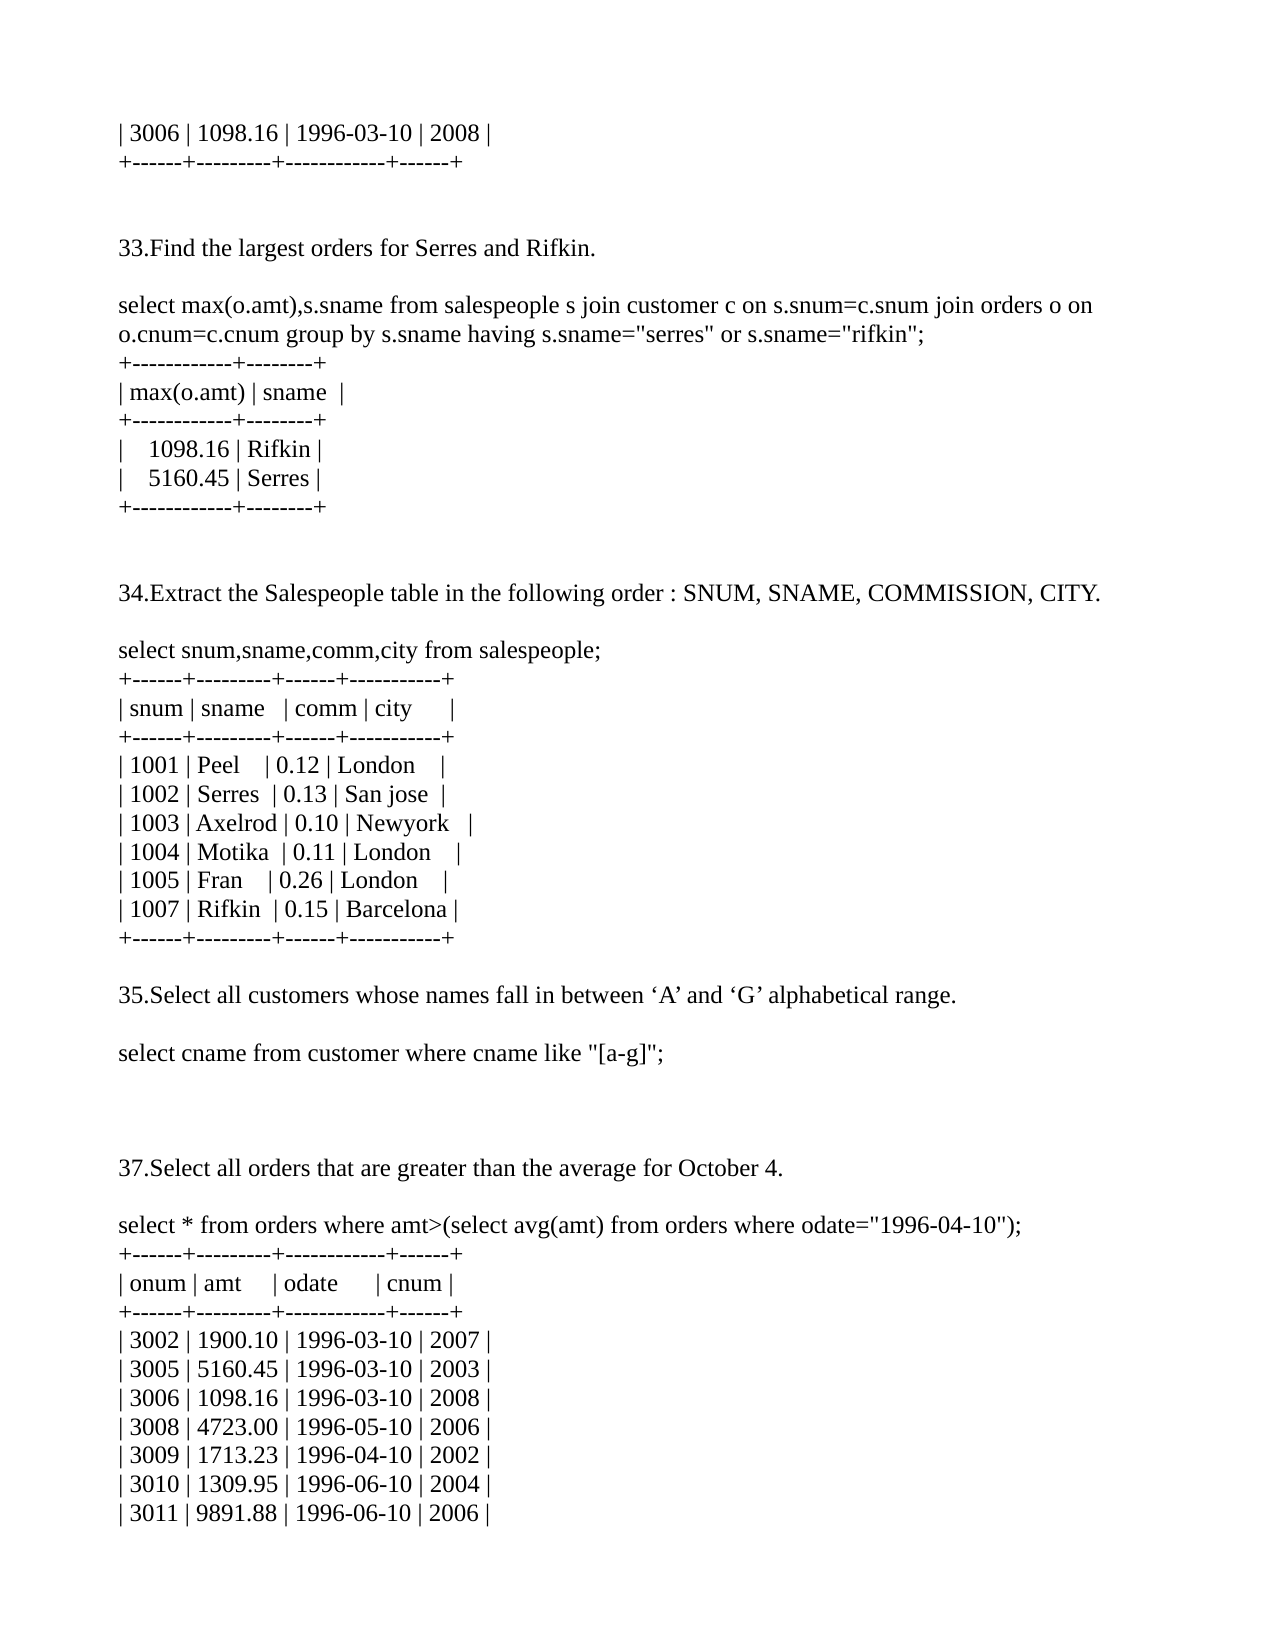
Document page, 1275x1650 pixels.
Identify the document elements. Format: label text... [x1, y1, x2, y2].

text | 3005 | 5160.45 | 1996-03-10 | 2003 | [118, 1354, 1157, 1383]
text select * from orders where amt>(select avg(amt) from orders where odate="1996-04-10"); [118, 1211, 1157, 1239]
text | 3002 | 1900.10 | 1996-03-10 | 2007 | [118, 1326, 1157, 1354]
text | 1007 | Rifkin | 0.15 | Barcelona | [118, 894, 1157, 923]
text +------+---------+------+-----------+ [118, 722, 1157, 751]
text | 1003 | Axelrod | 0.10 | Newyork | [118, 808, 1157, 837]
text | 1004 | Motika | 0.11 | London | [118, 837, 1157, 866]
text +------+---------+------------+------+ [118, 1297, 1157, 1326]
text | 1098.16 | Rifkin | [118, 434, 1157, 463]
text | onum | amt | odate | cnum | [118, 1268, 1157, 1297]
text select snum,sname,comm,city from salespeople; [118, 636, 1157, 664]
text | 1002 | Serres | 0.13 | San jose | [118, 779, 1157, 808]
text | 3008 | 4723.00 | 1996-05-10 | 2006 | [118, 1412, 1157, 1441]
text select cname from customer where cname like "[a-g]"; [118, 1038, 1157, 1067]
text | 3010 | 1309.95 | 1996-06-10 | 2004 | [118, 1469, 1157, 1498]
text +------------+--------+ [118, 348, 1157, 377]
text +------------+--------+ [118, 492, 1157, 521]
text | max(o.amt) | sname | [118, 377, 1157, 406]
text 35.Select all customers whose names fall in between ‘A’ and ‘G’ alphabetical range. [118, 981, 1157, 1009]
text +------+---------+------+-----------+ [118, 664, 1157, 693]
text | 3011 | 9891.88 | 1996-06-10 | 2006 | [118, 1498, 1157, 1527]
text +------+---------+------------+------+ [118, 1239, 1157, 1268]
text 34.Extract the Salespeople table in the following order : SNUM, SNAME, COMMISSION, CITY. [118, 578, 1157, 607]
text +------------+--------+ [118, 406, 1157, 434]
text | snum | sname | comm | city | [118, 693, 1157, 722]
text | 1001 | Peel | 0.12 | London | [118, 751, 1157, 779]
text | 5160.45 | Serres | [118, 463, 1157, 492]
text | 3006 | 1098.16 | 1996-03-10 | 2008 | [118, 118, 1157, 147]
text | 3009 | 1713.23 | 1996-04-10 | 2002 | [118, 1441, 1157, 1469]
text 33.Find the largest orders for Serres and Rifkin. [118, 233, 1157, 262]
text select max(o.amt),s.sname from salespeople s join customer c on s.snum=c.snum join orders o on o.cnum=c.cnum group by s.sname having s.sname="serres" or s.sname="rifkin"; [118, 291, 1157, 348]
text | 3006 | 1098.16 | 1996-03-10 | 2008 | [118, 1383, 1157, 1412]
text | 1005 | Fran | 0.26 | London | [118, 866, 1157, 894]
text +------+---------+------------+------+ [118, 147, 1157, 176]
text +------+---------+------+-----------+ [118, 923, 1157, 952]
text 37.Select all orders that are greater than the average for October 4. [118, 1153, 1157, 1182]
